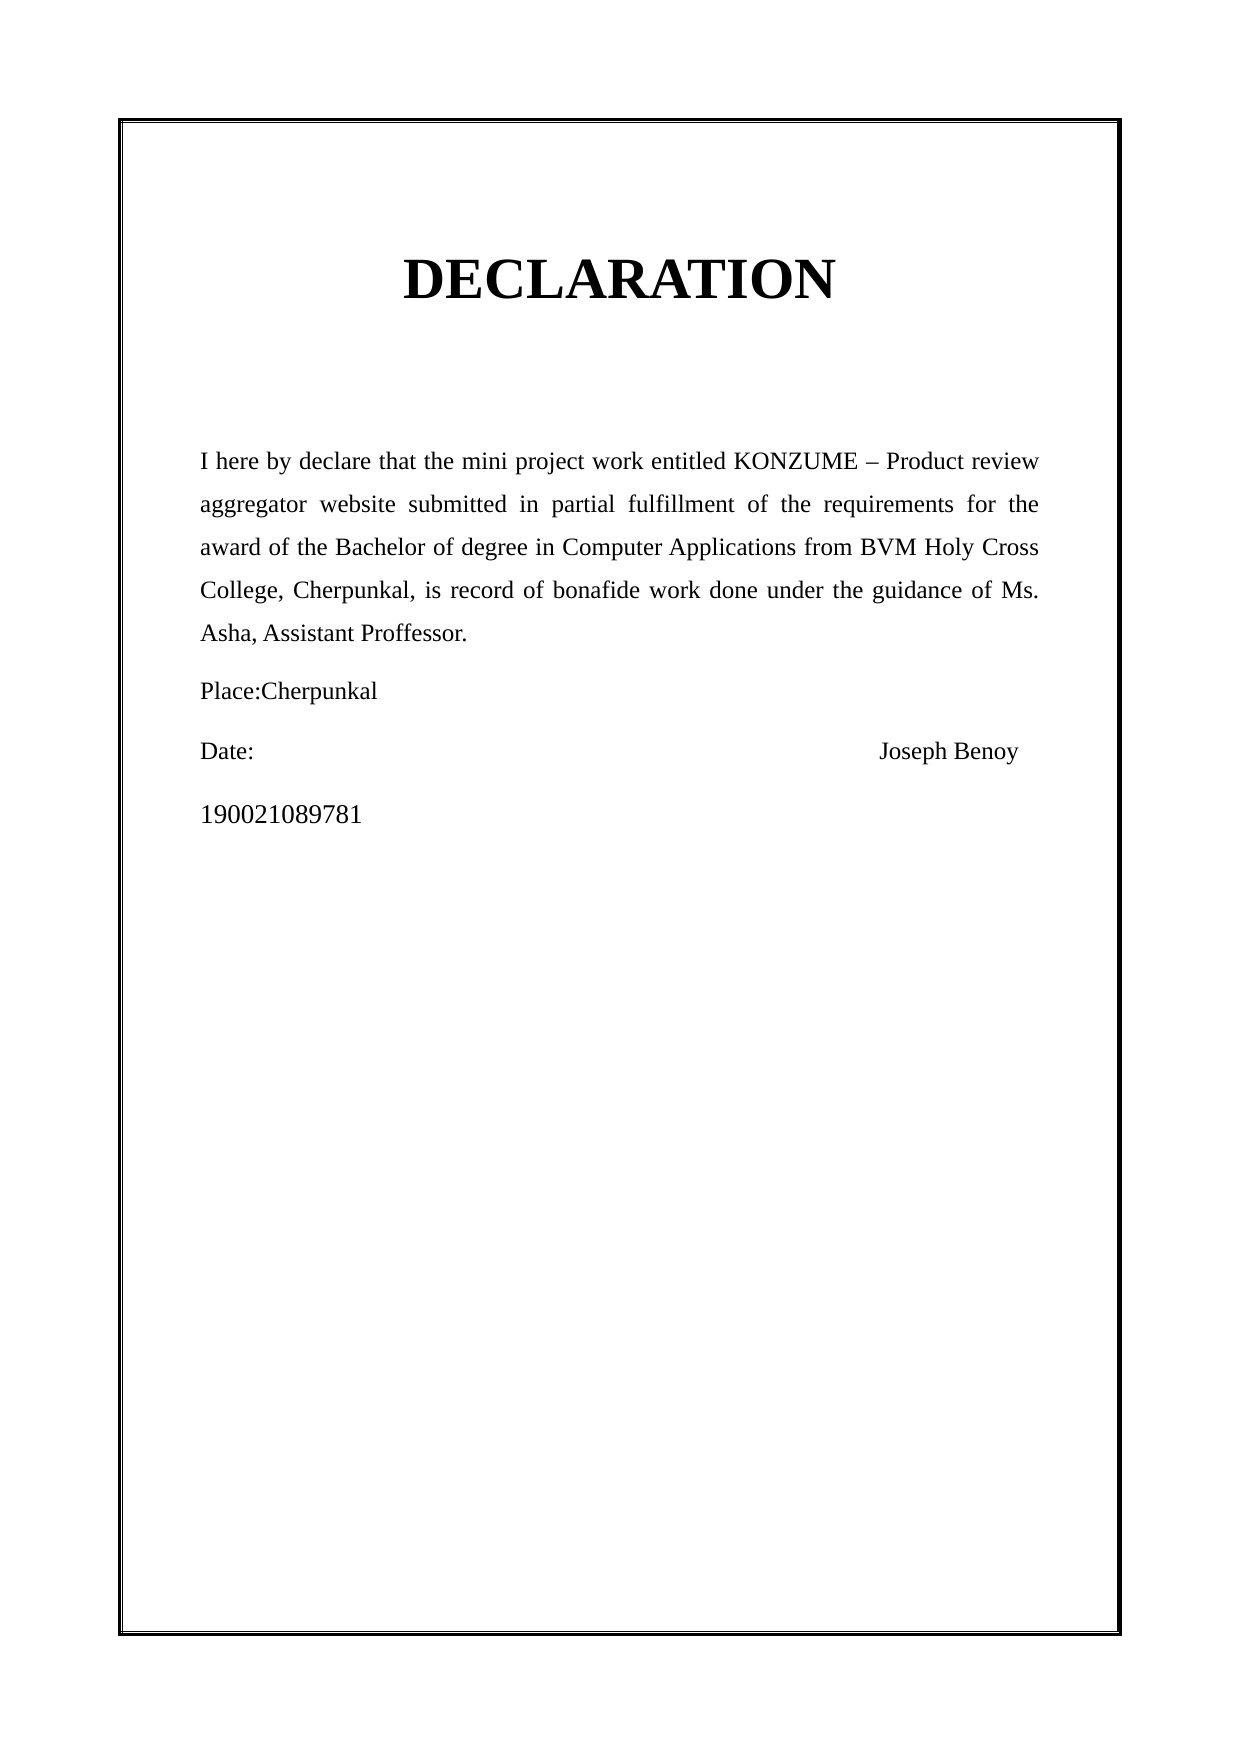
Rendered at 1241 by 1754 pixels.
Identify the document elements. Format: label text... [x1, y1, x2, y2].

text I here by declare that the mini project work entitled KONZUME – Product review aggregator website submitted in partial fulfillment of the requirements for the award of the Bachelor of degree in Computer Applications from BVM Holy Cross College, Cherpunkal, is record of bonafide work done under the guidance of Ms. Asha, Assistant Proffessor. [200, 446, 1040, 647]
text 190021089781 [200, 798, 1040, 829]
text Date: Joseph Benoy [200, 736, 1040, 765]
text Place:Cherpunkal [200, 676, 1040, 705]
text DECLARATION [200, 244, 1040, 312]
